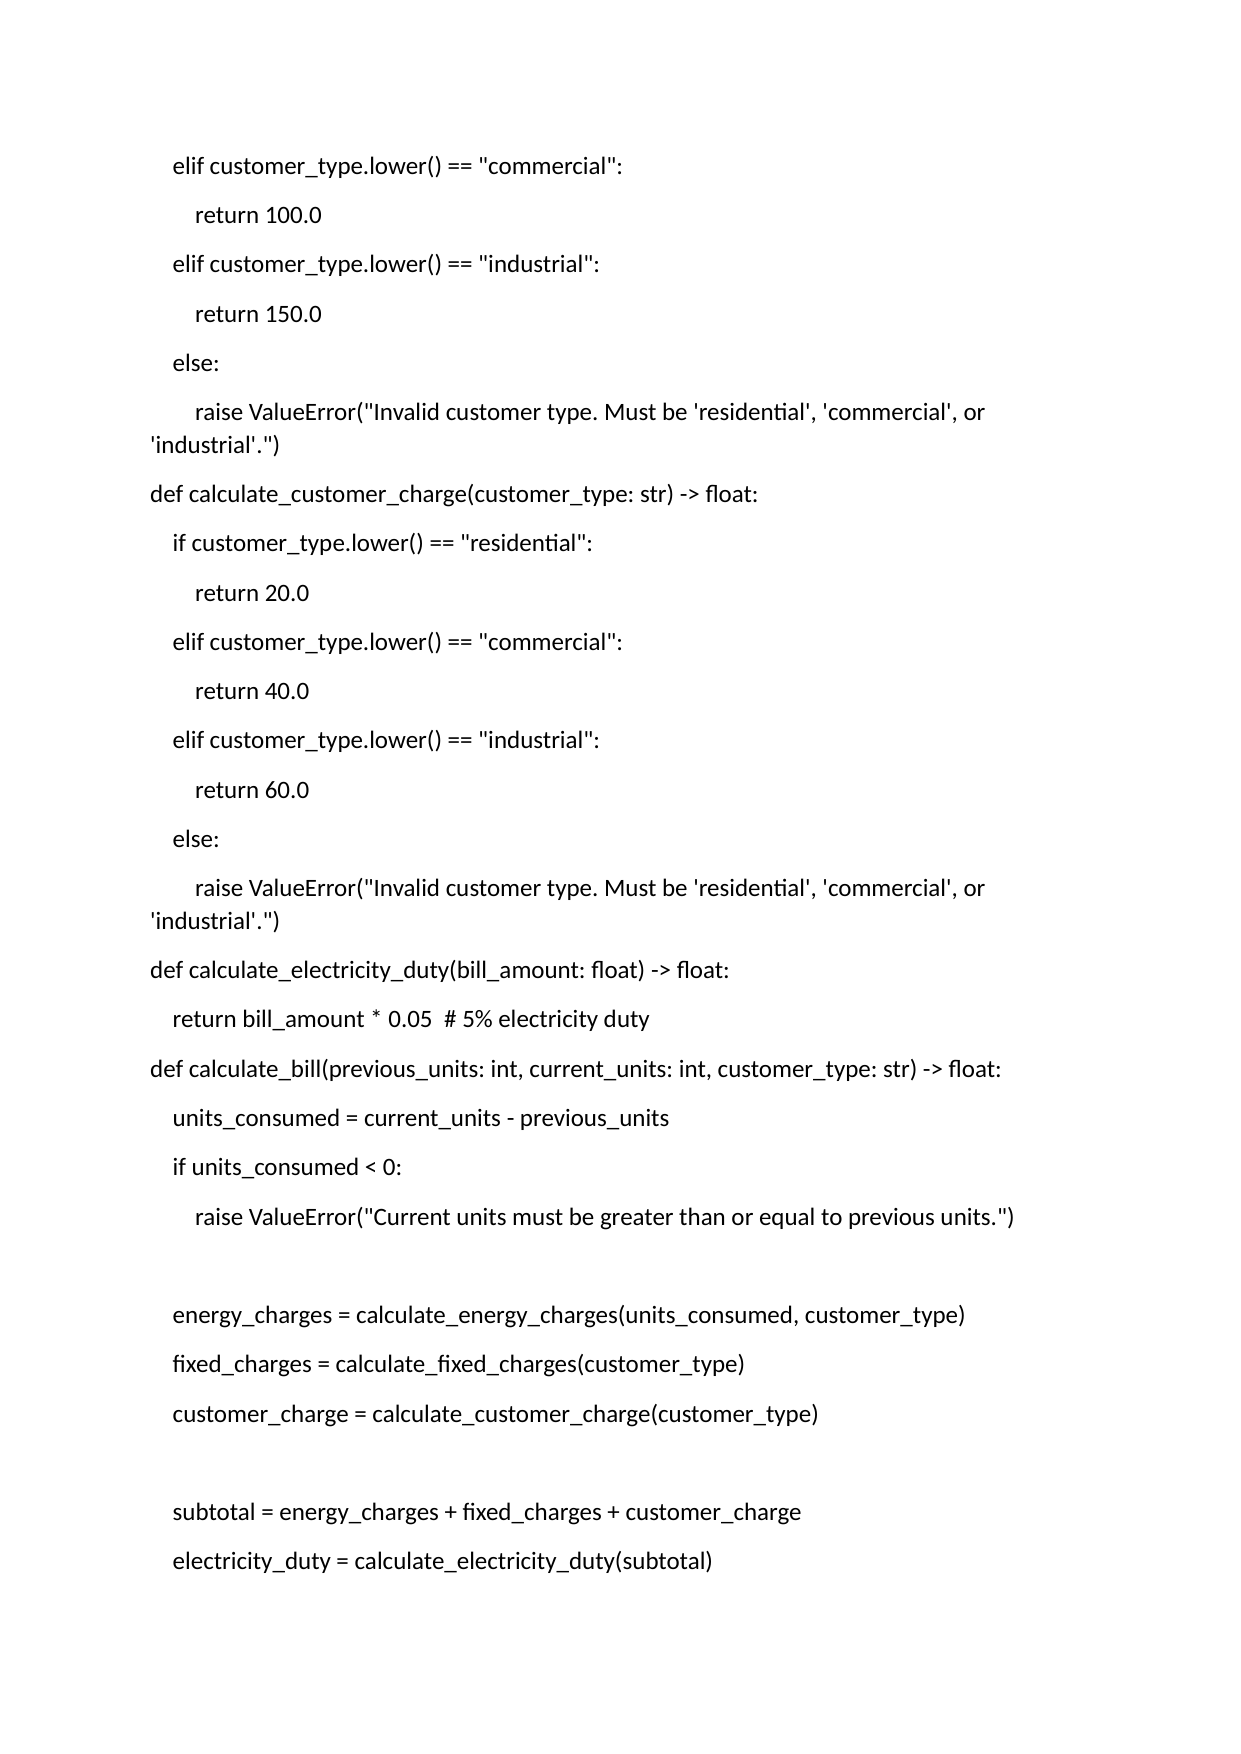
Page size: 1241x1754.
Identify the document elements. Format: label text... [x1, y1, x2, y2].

text if customer_type.lower() == "residential": [150, 527, 1090, 558]
text def calculate_electricity_duty(bill_amount: float) -> float: [150, 954, 1090, 985]
text return bill_amount * 0.05 # 5% electricity duty [150, 1003, 1090, 1034]
text electricity_duty = calculate_electricity_duty(subtotal) [150, 1546, 1090, 1576]
text def calculate_customer_charge(customer_type: str) -> float: [150, 478, 1090, 509]
text elif customer_type.lower() == "industrial": [150, 248, 1090, 279]
text units_consumed = current_units - previous_units [150, 1102, 1090, 1133]
text elif customer_type.lower() == "commercial": [150, 150, 1090, 181]
text return 60.0 [150, 774, 1090, 804]
text return 100.0 [150, 199, 1090, 230]
text return 150.0 [150, 298, 1090, 328]
text else: [150, 347, 1090, 378]
text return 40.0 [150, 675, 1090, 706]
text elif customer_type.lower() == "industrial": [150, 724, 1090, 755]
text energy_charges = calculate_energy_charges(units_consumed, customer_type) [150, 1299, 1090, 1330]
text subtotal = energy_charges + fixed_charges + customer_charge [150, 1496, 1090, 1527]
text raise ValueError("Current units must be greater than or equal to previous units.") [150, 1201, 1090, 1231]
text if units_consumed < 0: [150, 1151, 1090, 1182]
text def calculate_bill(previous_units: int, current_units: int, customer_type: str) -> float: [150, 1053, 1090, 1083]
text else: [150, 823, 1090, 854]
text raise ValueError("Invalid customer type. Must be 'residential', 'commercial', or 'industrial'.") [150, 872, 1090, 936]
text return 20.0 [150, 577, 1090, 607]
text fixed_charges = calculate_fixed_charges(customer_type) [150, 1348, 1090, 1379]
text customer_charge = calculate_customer_charge(customer_type) [150, 1398, 1090, 1428]
text elif customer_type.lower() == "commercial": [150, 626, 1090, 657]
text raise ValueError("Invalid customer type. Must be 'residential', 'commercial', or 'industrial'.") [150, 396, 1090, 459]
